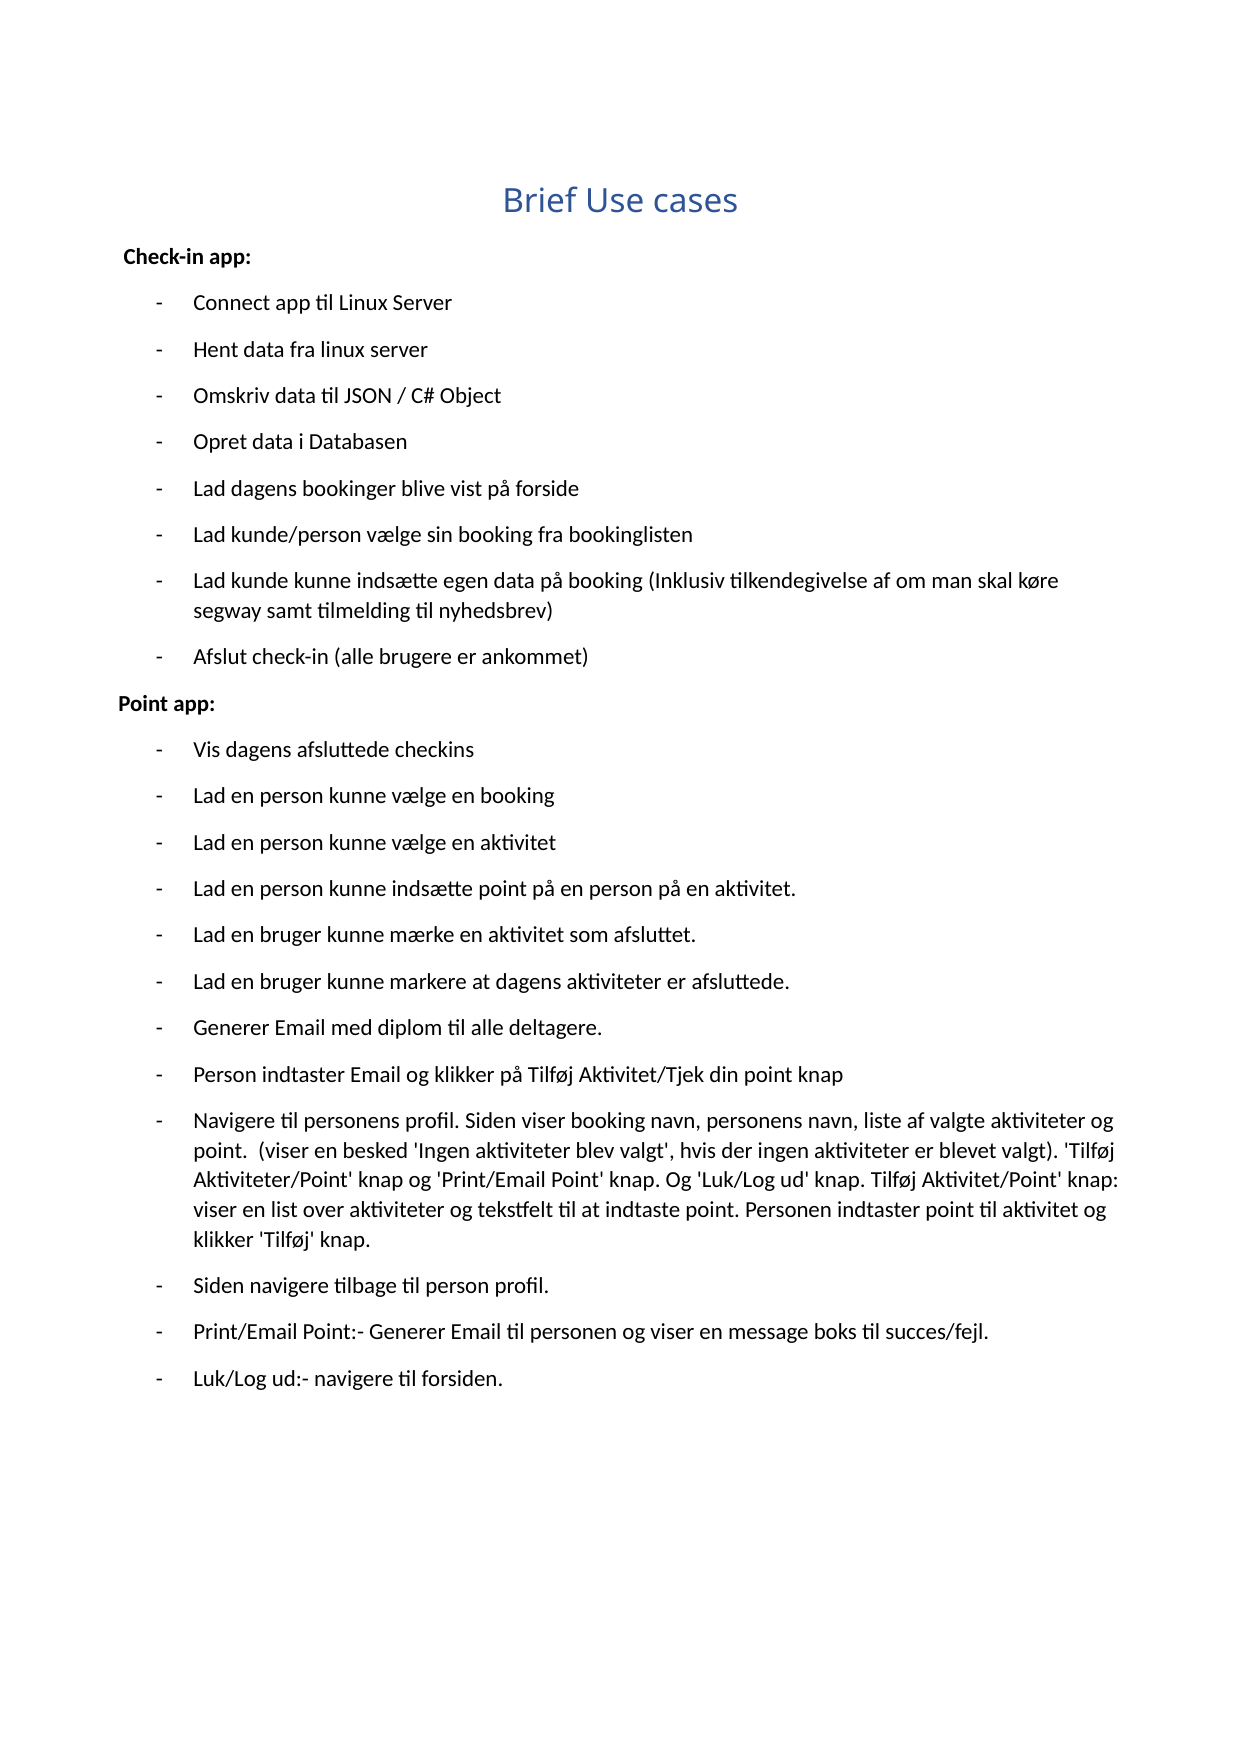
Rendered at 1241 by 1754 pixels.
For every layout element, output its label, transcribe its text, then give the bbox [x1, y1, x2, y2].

list Hent data fra linux server [156, 335, 1122, 363]
list Lad en person kunne vælge en aktivitet [156, 828, 1122, 856]
list Lad en person kunne vælge en booking [156, 782, 1122, 809]
list Generer Email med diplom til alle deltagere. [156, 1013, 1122, 1041]
text Check-in app: [118, 242, 1122, 270]
list Opret data i Databasen [156, 427, 1122, 455]
text Brief Use cases [118, 177, 1122, 223]
list Print/Email Point:- Generer Email til personen og viser en message boks til succes/fejl. [156, 1317, 1122, 1346]
list Omskriv data til JSON / C# Object [156, 381, 1122, 409]
list Lad dagens bookinger blive vist på forside [156, 474, 1122, 502]
list Lad en bruger kunne markere at dagens aktiviteter er afsluttede. [156, 967, 1122, 995]
list Luk/Log ud:- navigere til forsiden. [156, 1364, 1122, 1392]
list Navigere til personens profil. Siden viser booking navn, personens navn, liste af valgte aktiviteter og point. (viser en besked 'Ingen aktiviteter blev valgt', hvis der ingen aktiviteter er blevet valgt). 'Tilføj Aktiviteter/Point' knap og 'Print/Email Point' knap. Og 'Luk/Log ud' knap. Tilføj Aktivitet/Point' knap: viser en list over aktiviteter og tekstfelt til at indtaste point. Personen indtaster point til aktivitet og klikker 'Tilføj' knap. [156, 1106, 1122, 1253]
text Point app: [118, 689, 1122, 717]
list Siden navigere tilbage til person profil. [156, 1271, 1122, 1299]
list Lad kunde/person vælge sin booking fra bookinglisten [156, 520, 1122, 548]
list Lad en person kunne indsætte point på en person på en aktivitet. [156, 874, 1122, 902]
list Person indtaster Email og klikker på Tilføj Aktivitet/Tjek din point knap [156, 1060, 1122, 1088]
list Connect app til Linux Server [156, 288, 1122, 316]
list Vis dagens afsluttede checkins [156, 735, 1122, 763]
list Lad kunde kunne indsætte egen data på booking (Inklusiv tilkendegivelse af om man skal køre segway samt tilmelding til nyhedsbrev) [156, 566, 1122, 624]
list Afslut check-in (alle brugere er ankommet) [156, 642, 1122, 671]
list Lad en bruger kunne mærke en aktivitet som afsluttet. [156, 921, 1122, 949]
